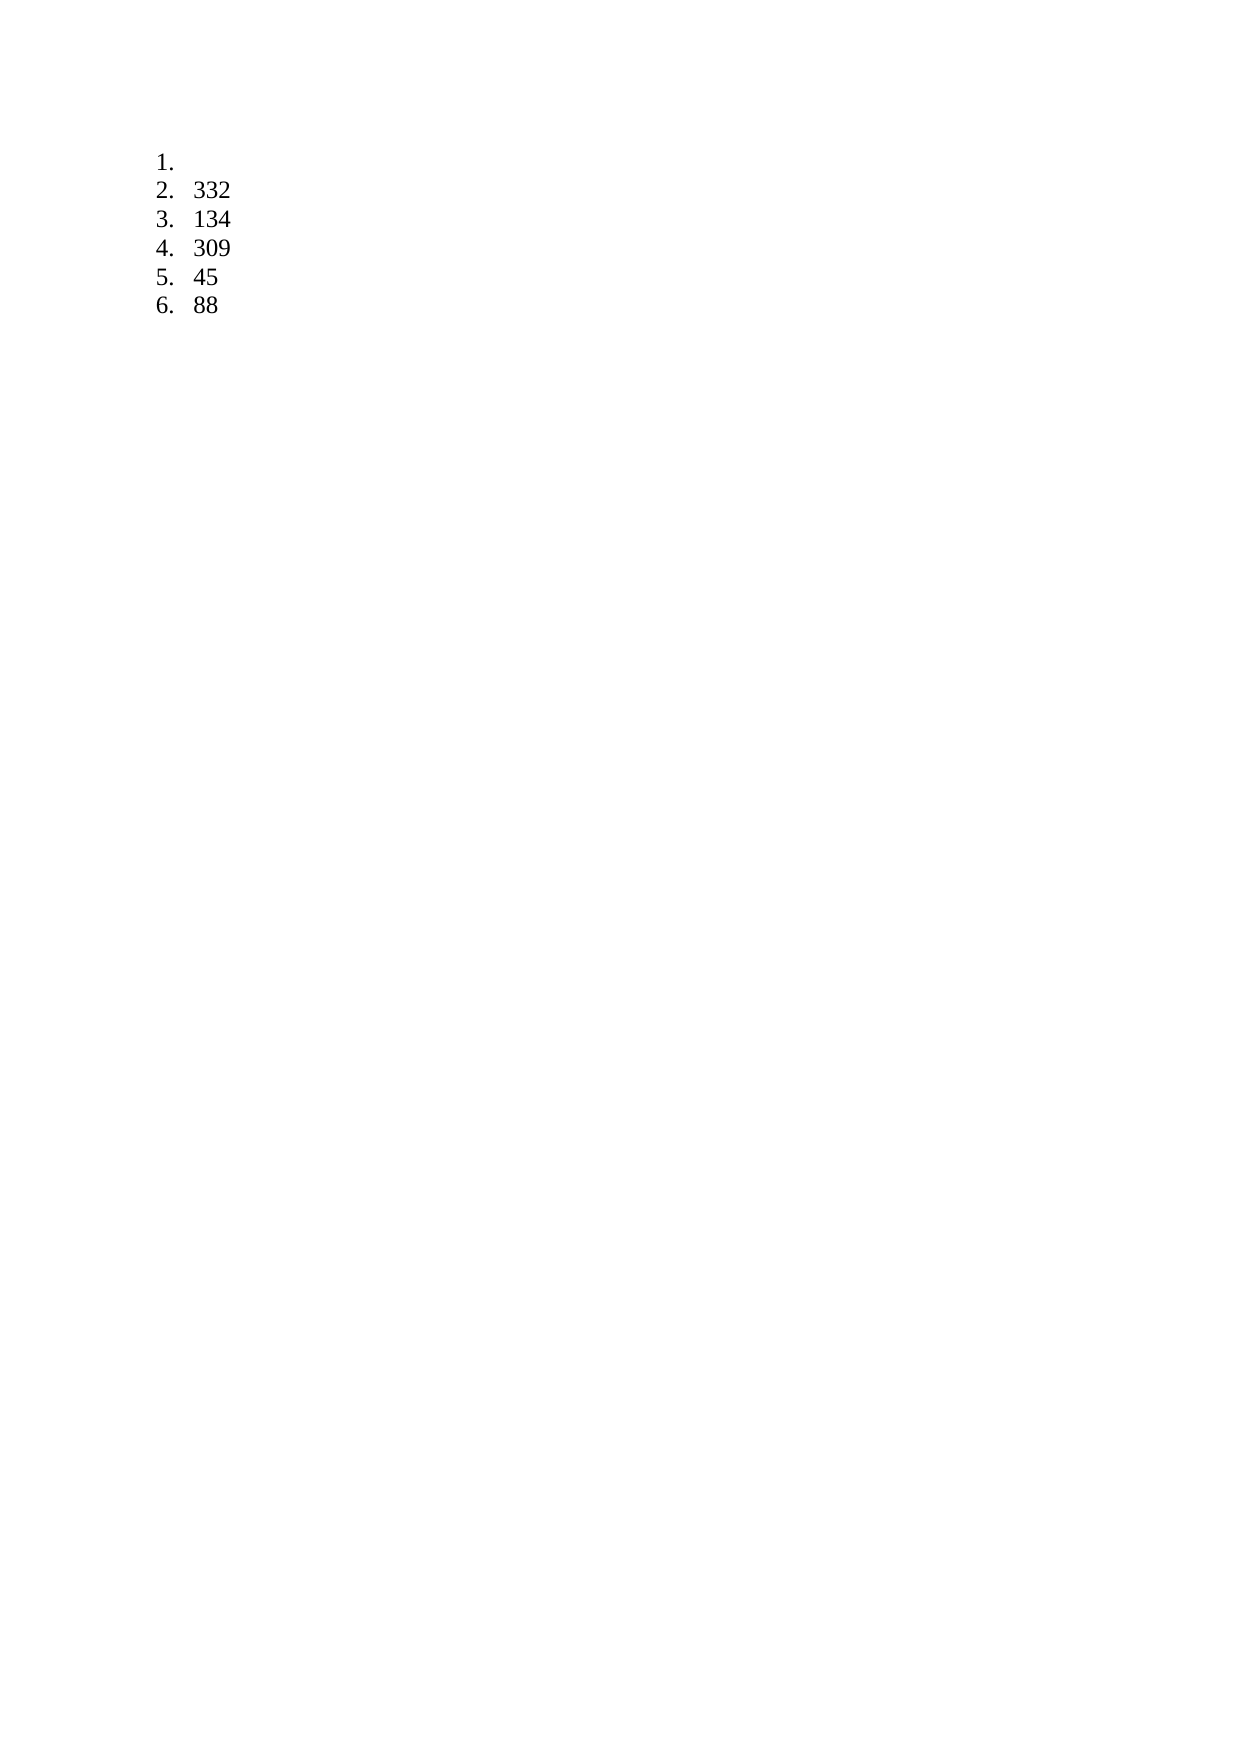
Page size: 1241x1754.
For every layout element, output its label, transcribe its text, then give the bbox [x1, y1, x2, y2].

list 332 [156, 176, 1122, 204]
list 88 [156, 291, 1122, 319]
list 309 [156, 233, 1122, 262]
list 45 [156, 262, 1122, 291]
list 134 [156, 204, 1122, 233]
